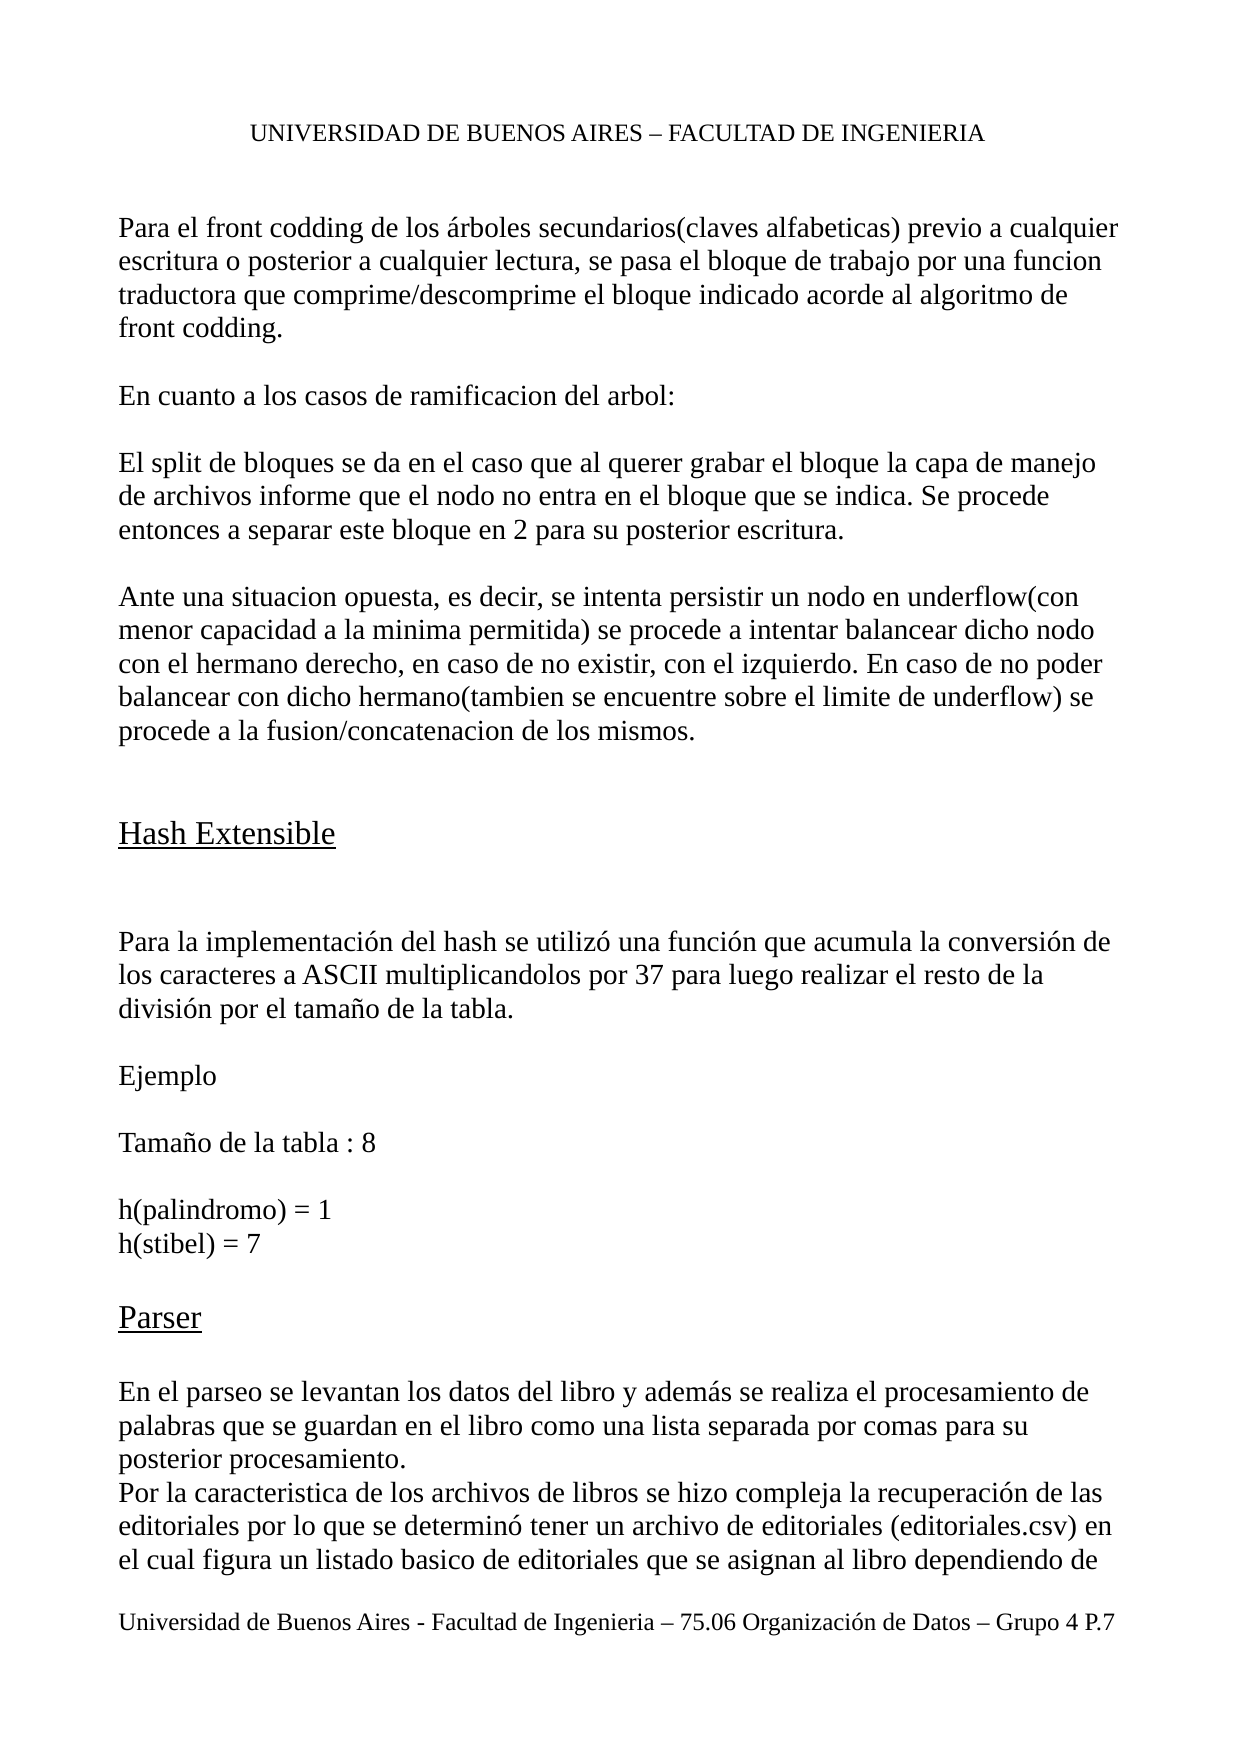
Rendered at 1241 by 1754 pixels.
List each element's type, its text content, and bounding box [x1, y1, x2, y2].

text En el parseo se levantan los datos del libro y además se realiza el procesamiento de palabras que se guardan en el libro como una lista separada por comas para su posterior procesamiento. [118, 1374, 1122, 1475]
text h(stibel) = 7 [118, 1226, 1122, 1259]
text Ante una situacion opuesta, es decir, se intenta persistir un nodo en underflow(con menor capacidad a la minima permitida) se procede a intentar balancear dicho nodo con el hermano derecho, en caso de no existir, con el izquierdo. En caso de no poder balancear con dicho hermano(tambien se encuentre sobre el limite de underflow) se procede a la fusion/concatenacion de los mismos. [118, 579, 1122, 747]
text Ejemplo [118, 1058, 1122, 1092]
text h(palindromo) = 1 [118, 1192, 1122, 1226]
text Hash Extensible [118, 814, 1122, 852]
text Para la implementación del hash se utilizó una función que acumula la conversión de los caracteres a ASCII multiplicandolos por 37 para luego realizar el resto de la división por el tamaño de la tabla. [118, 924, 1122, 1024]
text En cuanto a los casos de ramificacion del arbol: [118, 378, 1122, 411]
text Para el front codding de los árboles secundarios(claves alfabeticas) previo a cualquier escritura o posterior a cualquier lectura, se pasa el bloque de trabajo por una funcion traductora que comprime/descomprime el bloque indicado acorde al algoritmo de front codding. [118, 210, 1122, 344]
text Por la caracteristica de los archivos de libros se hizo compleja la recuperación de las editoriales por lo que se determinó tener un archivo de editoriales (editoriales.csv) en el cual figura un listado basico de editoriales que se asignan al libro dependiendo de [118, 1475, 1122, 1576]
text El split de bloques se da en el caso que al querer grabar el bloque la capa de manejo de archivos informe que el nodo no entra en el bloque que se indica. Se procede entonces a separar este bloque en 2 para su posterior escritura. [118, 445, 1122, 545]
text Tamaño de la tabla : 8 [118, 1125, 1122, 1159]
text Parser [118, 1298, 1122, 1336]
